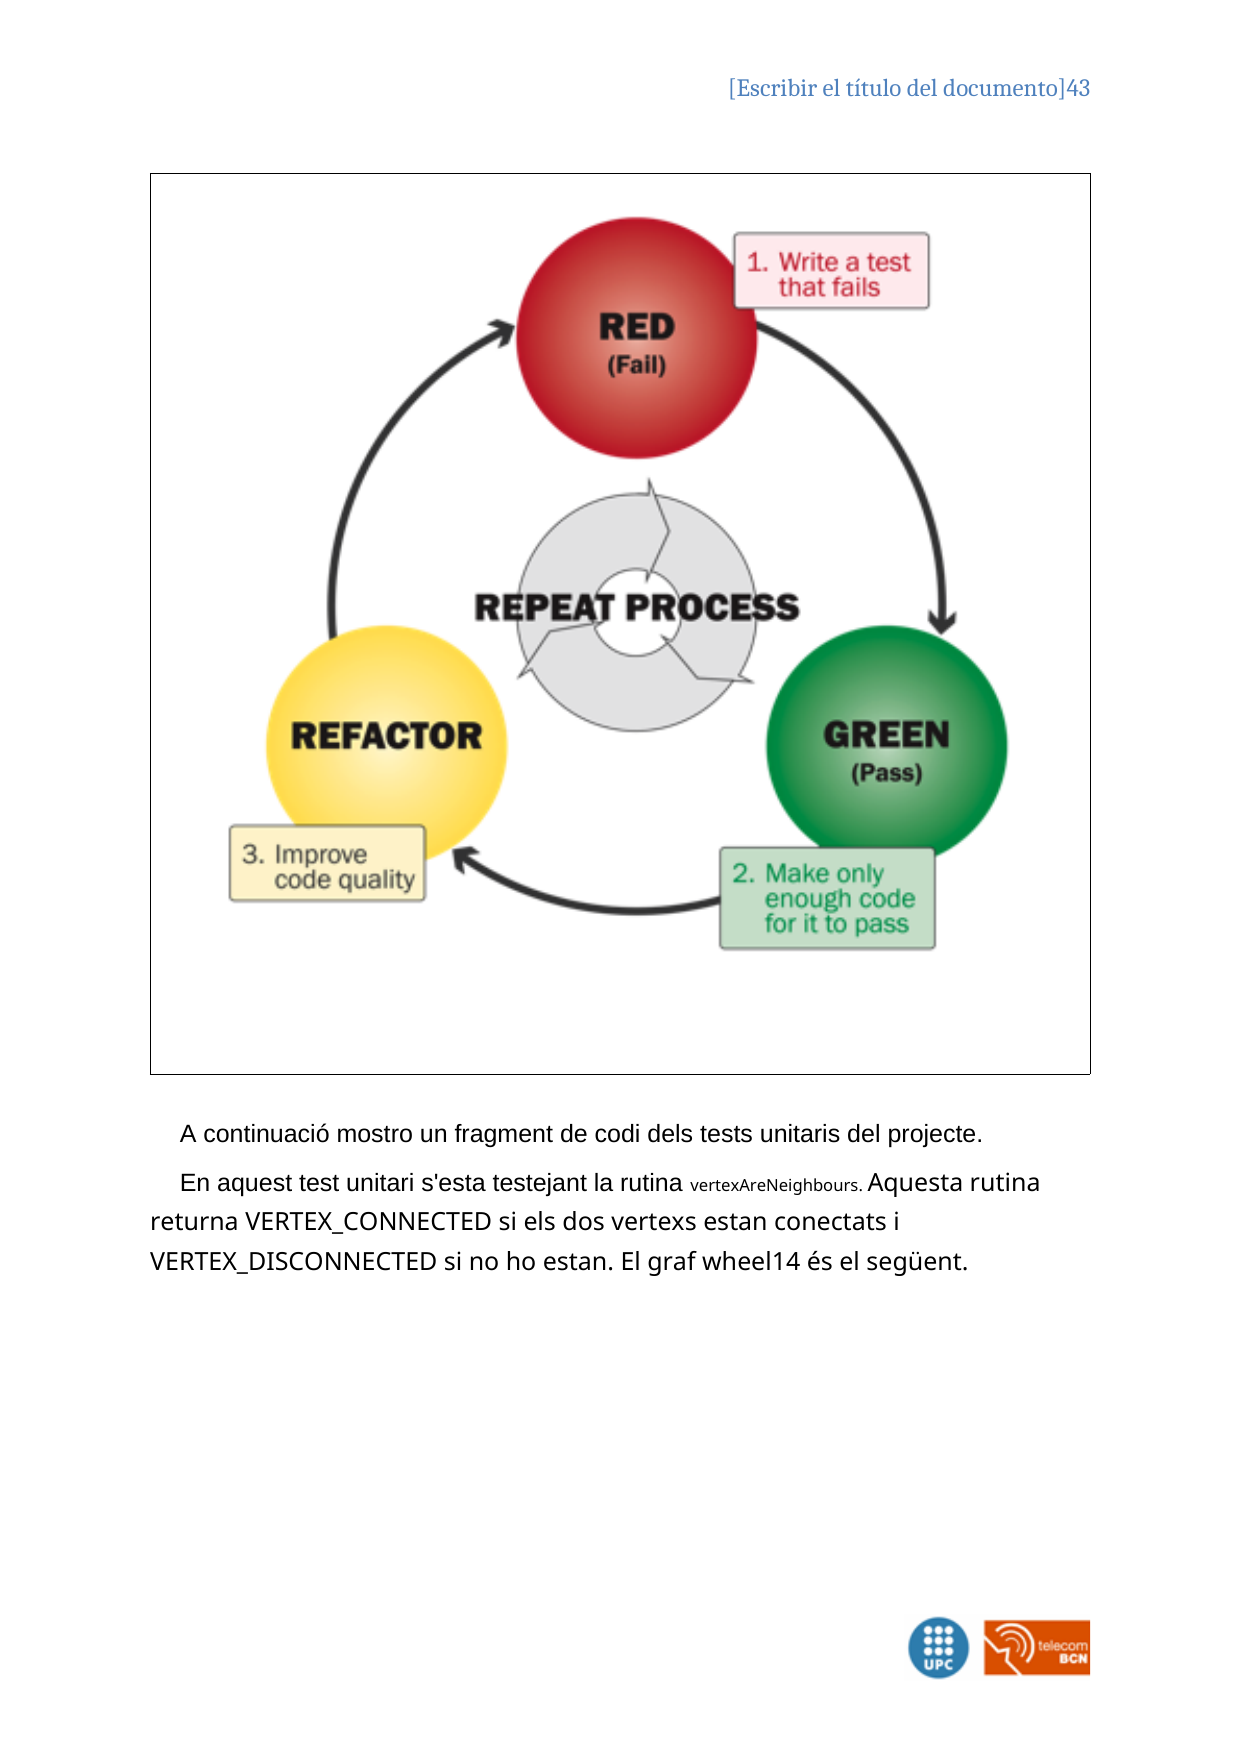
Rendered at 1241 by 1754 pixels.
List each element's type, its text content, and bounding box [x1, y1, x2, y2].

text A continuació mostro un fragment de codi dels tests unitaris del projecte. [150, 1119, 1090, 1148]
text En aquest test unitari s'esta testejant la rutina vertexAreNeighbours. Aquesta rutina returna VERTEX_CONNECTED si els dos vertexs estan conectats i VERTEX_DISCONNECTED si no ho estan. El graf wheel14 és el següent. [150, 1165, 1090, 1277]
picture [196, 178, 1044, 1014]
picture [904, 1614, 1091, 1681]
table_header [151, 174, 1090, 1074]
